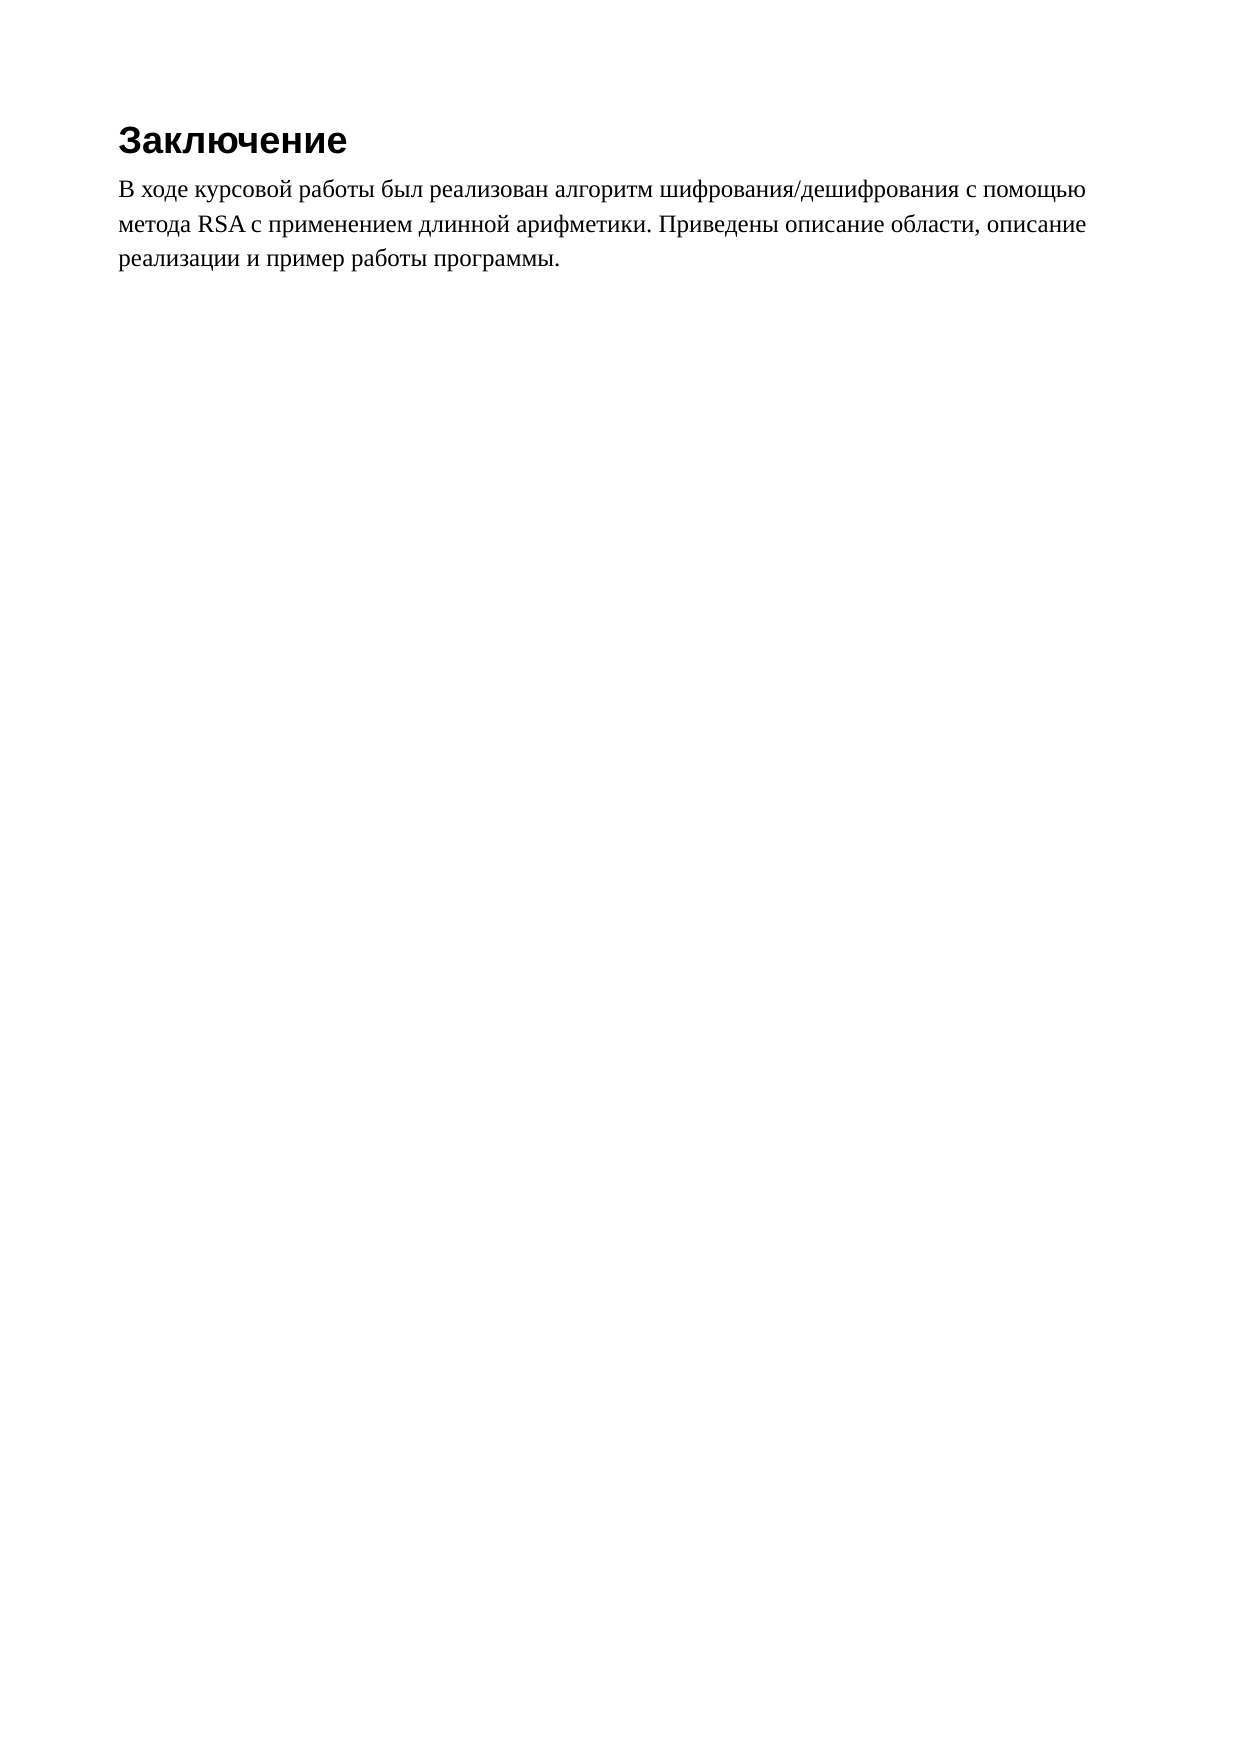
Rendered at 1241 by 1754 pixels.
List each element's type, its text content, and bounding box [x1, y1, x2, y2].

text В ходе курсовой работы был реализован алгоритм шифрования/дешифрования с помощью метода RSA с применением длинной арифметики. Приведены описание области, описание реализации и пример работы программы. [118, 174, 1122, 272]
subtitle Заключение [118, 118, 1122, 162]
